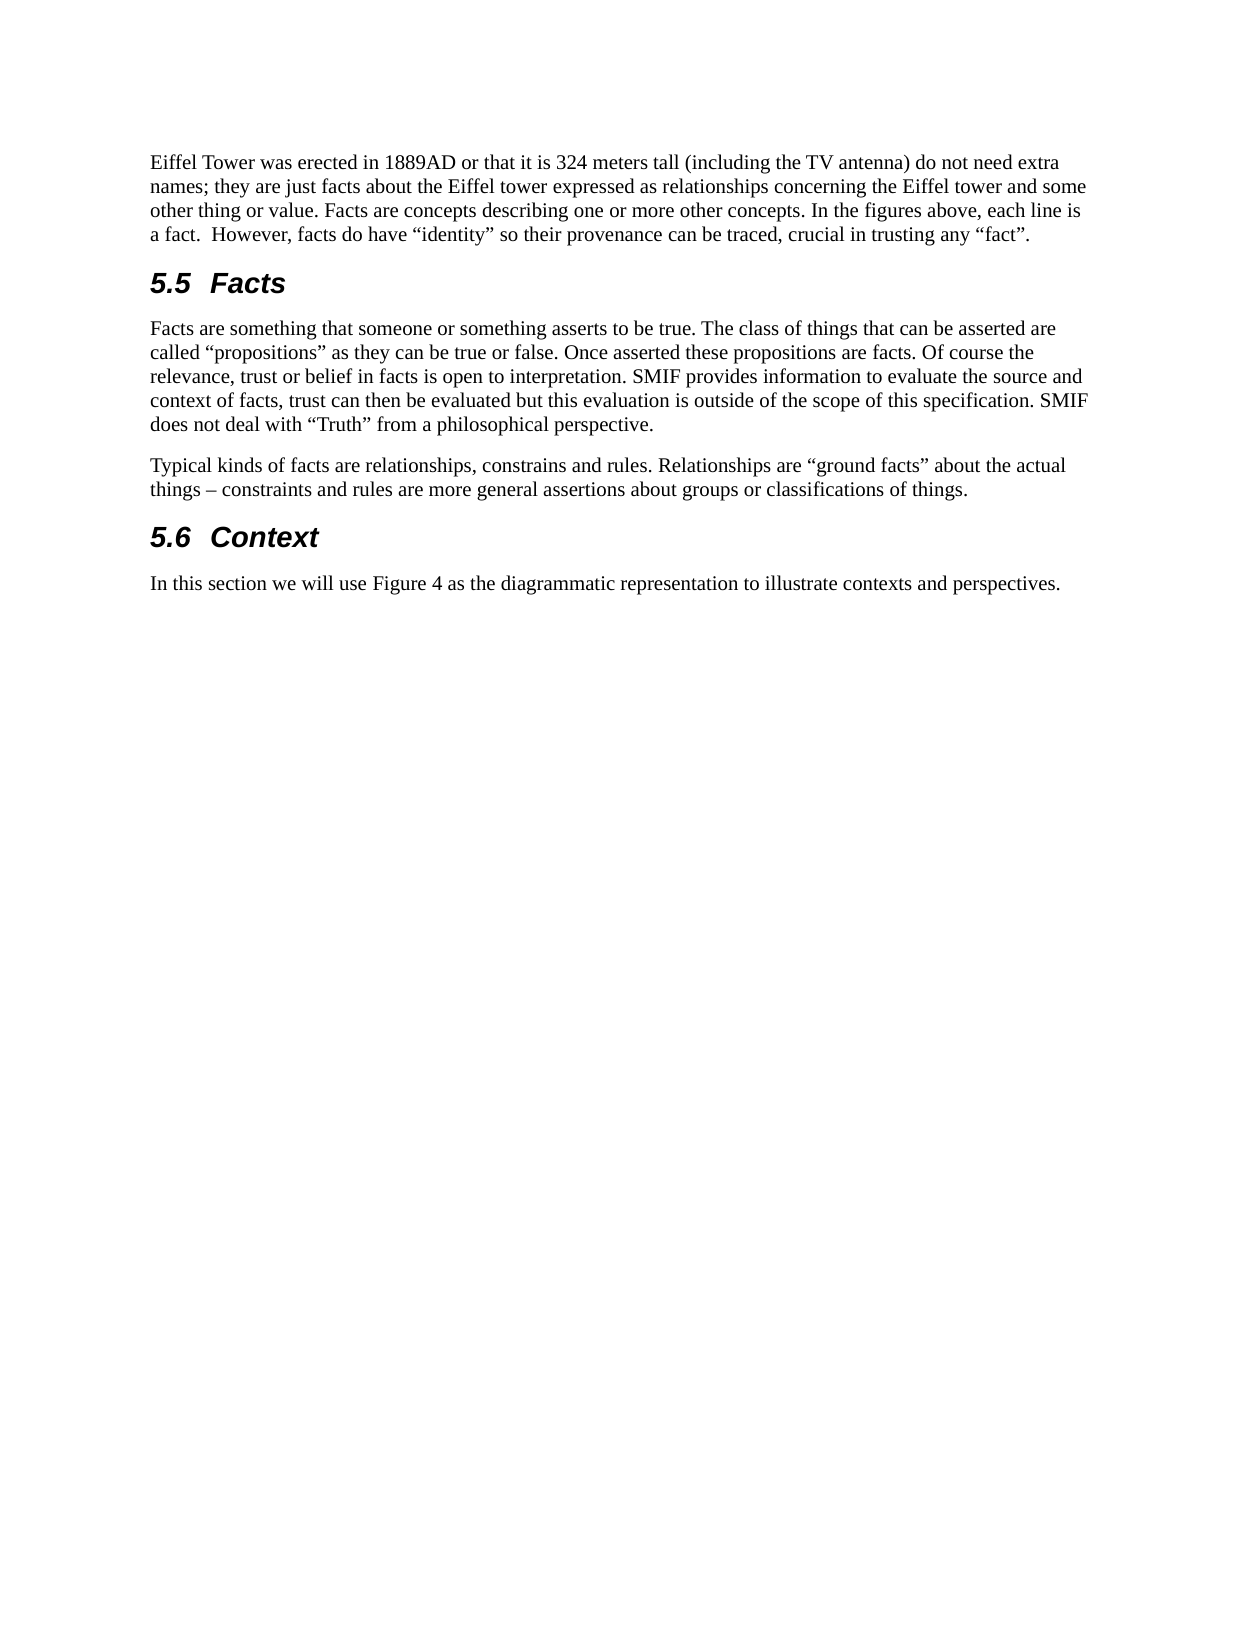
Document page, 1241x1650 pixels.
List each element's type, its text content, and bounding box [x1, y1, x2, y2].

subtitle Context [150, 521, 1090, 554]
text Typical kinds of facts are relationships, constrains and rules. Relationships are “ground facts” about the actual things – constraints and rules are more general assertions about groups or classifications of things. [150, 453, 1090, 501]
subtitle Facts [150, 266, 1090, 299]
text Facts are something that someone or something asserts to be true. The class of things that can be asserted are called “propositions” as they can be true or false. Once asserted these propositions are facts. Of course the relevance, trust or belief in facts is open to interpretation. SMIF provides information to evaluate the source and context of facts, trust can then be evaluated but this evaluation is outside of the scope of this specification. SMIF does not deal with “Truth” from a philosophical perspective. [150, 316, 1090, 436]
text Eiffel Tower was erected in 1889AD or that it is 324 meters tall (including the TV antenna) do not need extra names; they are just facts about the Eiffel tower expressed as relationships concerning the Eiffel tower and some other thing or value. Facts are concepts describing one or more other concepts. In the figures above, each line is a fact. However, facts do have “identity” so their provenance can be traced, crucial in trusting any “fact”. [150, 150, 1090, 246]
text In this section we will use Figure 4 as the diagrammatic representation to illustrate contexts and perspectives. [150, 571, 1090, 595]
